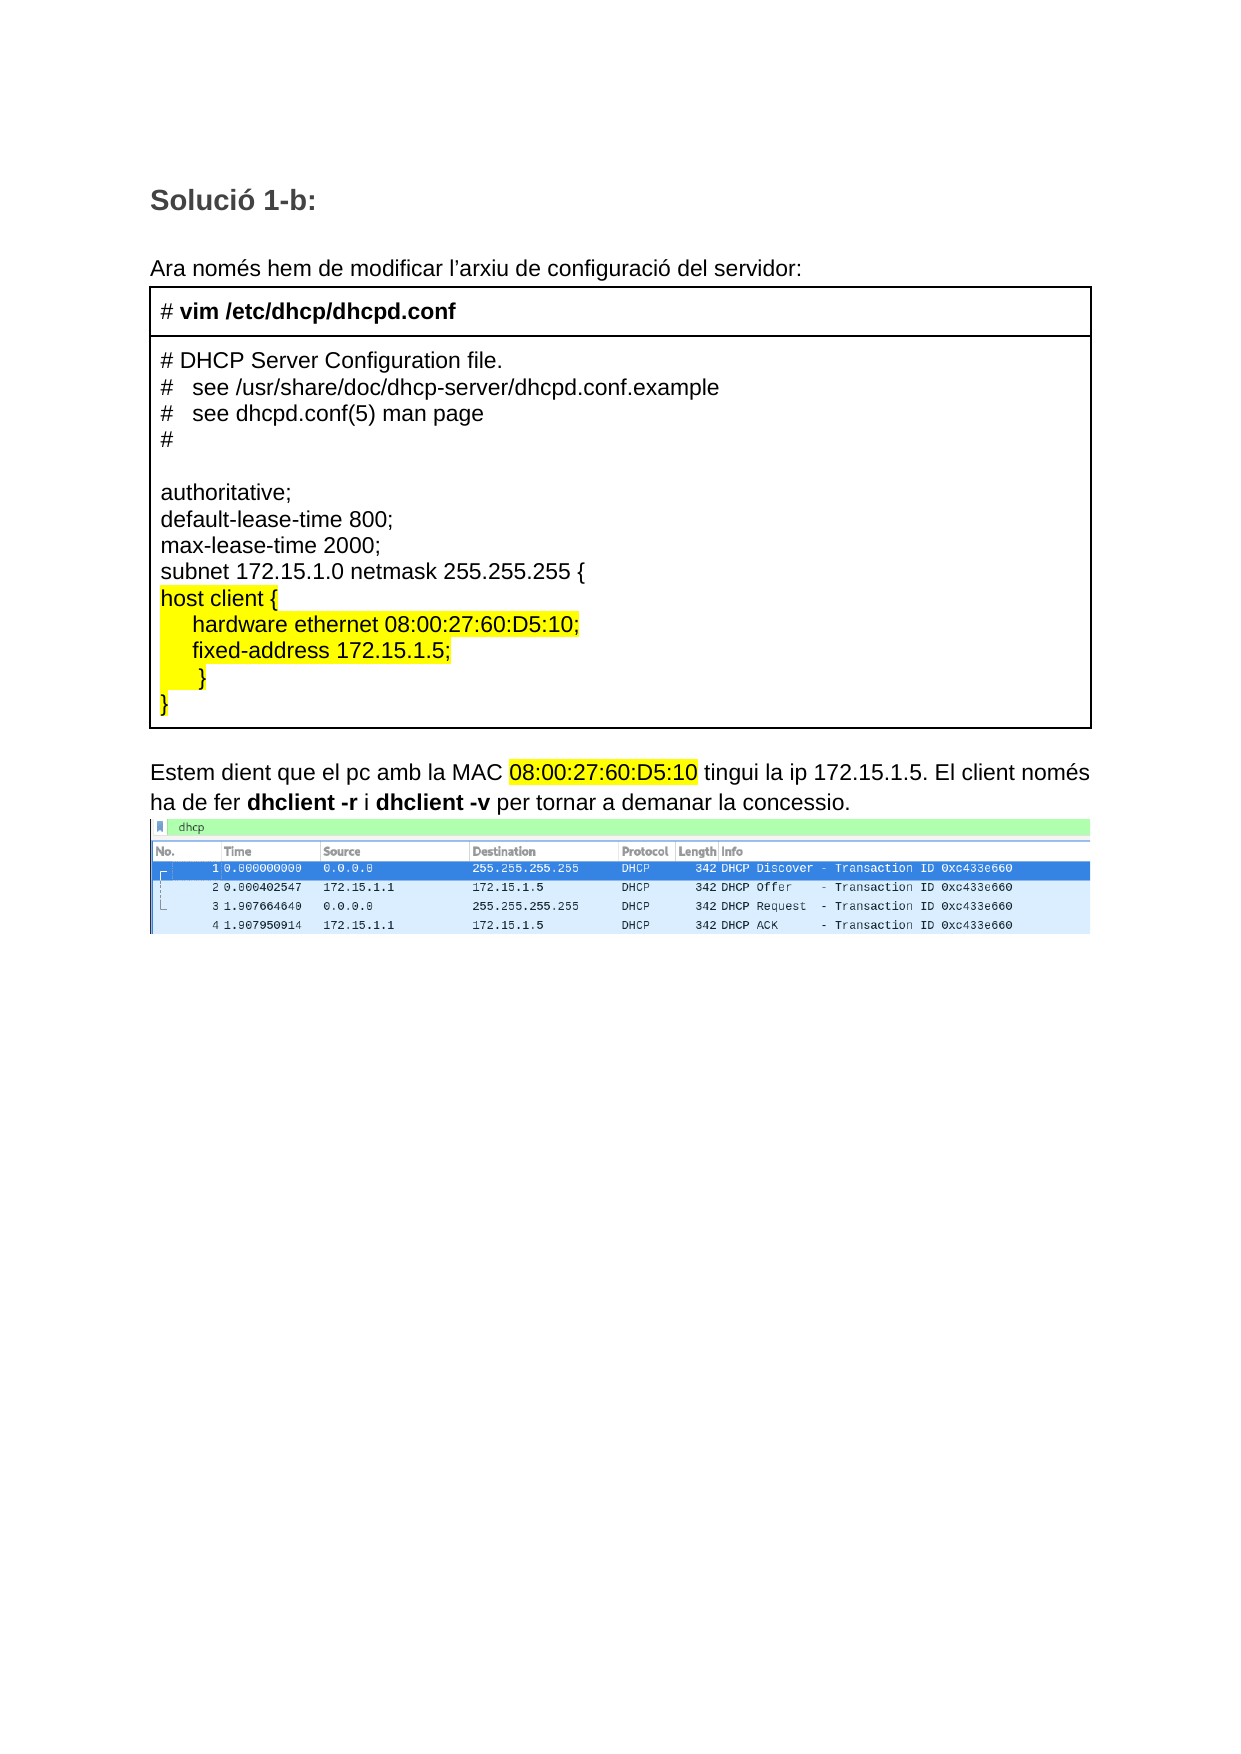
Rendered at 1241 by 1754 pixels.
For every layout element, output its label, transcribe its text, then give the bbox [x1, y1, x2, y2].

text Ara només hem de modificar l’arxiu de configuració del servidor: [150, 255, 1090, 282]
text Estem dient que el pc amb la MAC 08:00:27:60:D5:10 tingui la ip 172.15.1.5. El client només ha de fer dhclient -r i dhclient -v per tornar a demanar la concessio. [150, 759, 1090, 816]
table_cell # DHCP Server Configuration file. # see /usr/share/doc/dhcp-server/dhcpd.conf.example # see dhcpd.conf(5) man page # authoritative; default-lease-time 800; max-lease-time 2000; subnet 172.15.1.0 netmask 255.255.255 { host client { hardware ethernet 08:00:27:60:D5:10; fixed-address 172.15.1.5; } } [151, 337, 1090, 727]
subtitle Solució 1-b: [150, 183, 1090, 217]
table_header # vim /etc/dhcp/dhcpd.conf [151, 288, 1090, 335]
picture [150, 819, 1091, 934]
